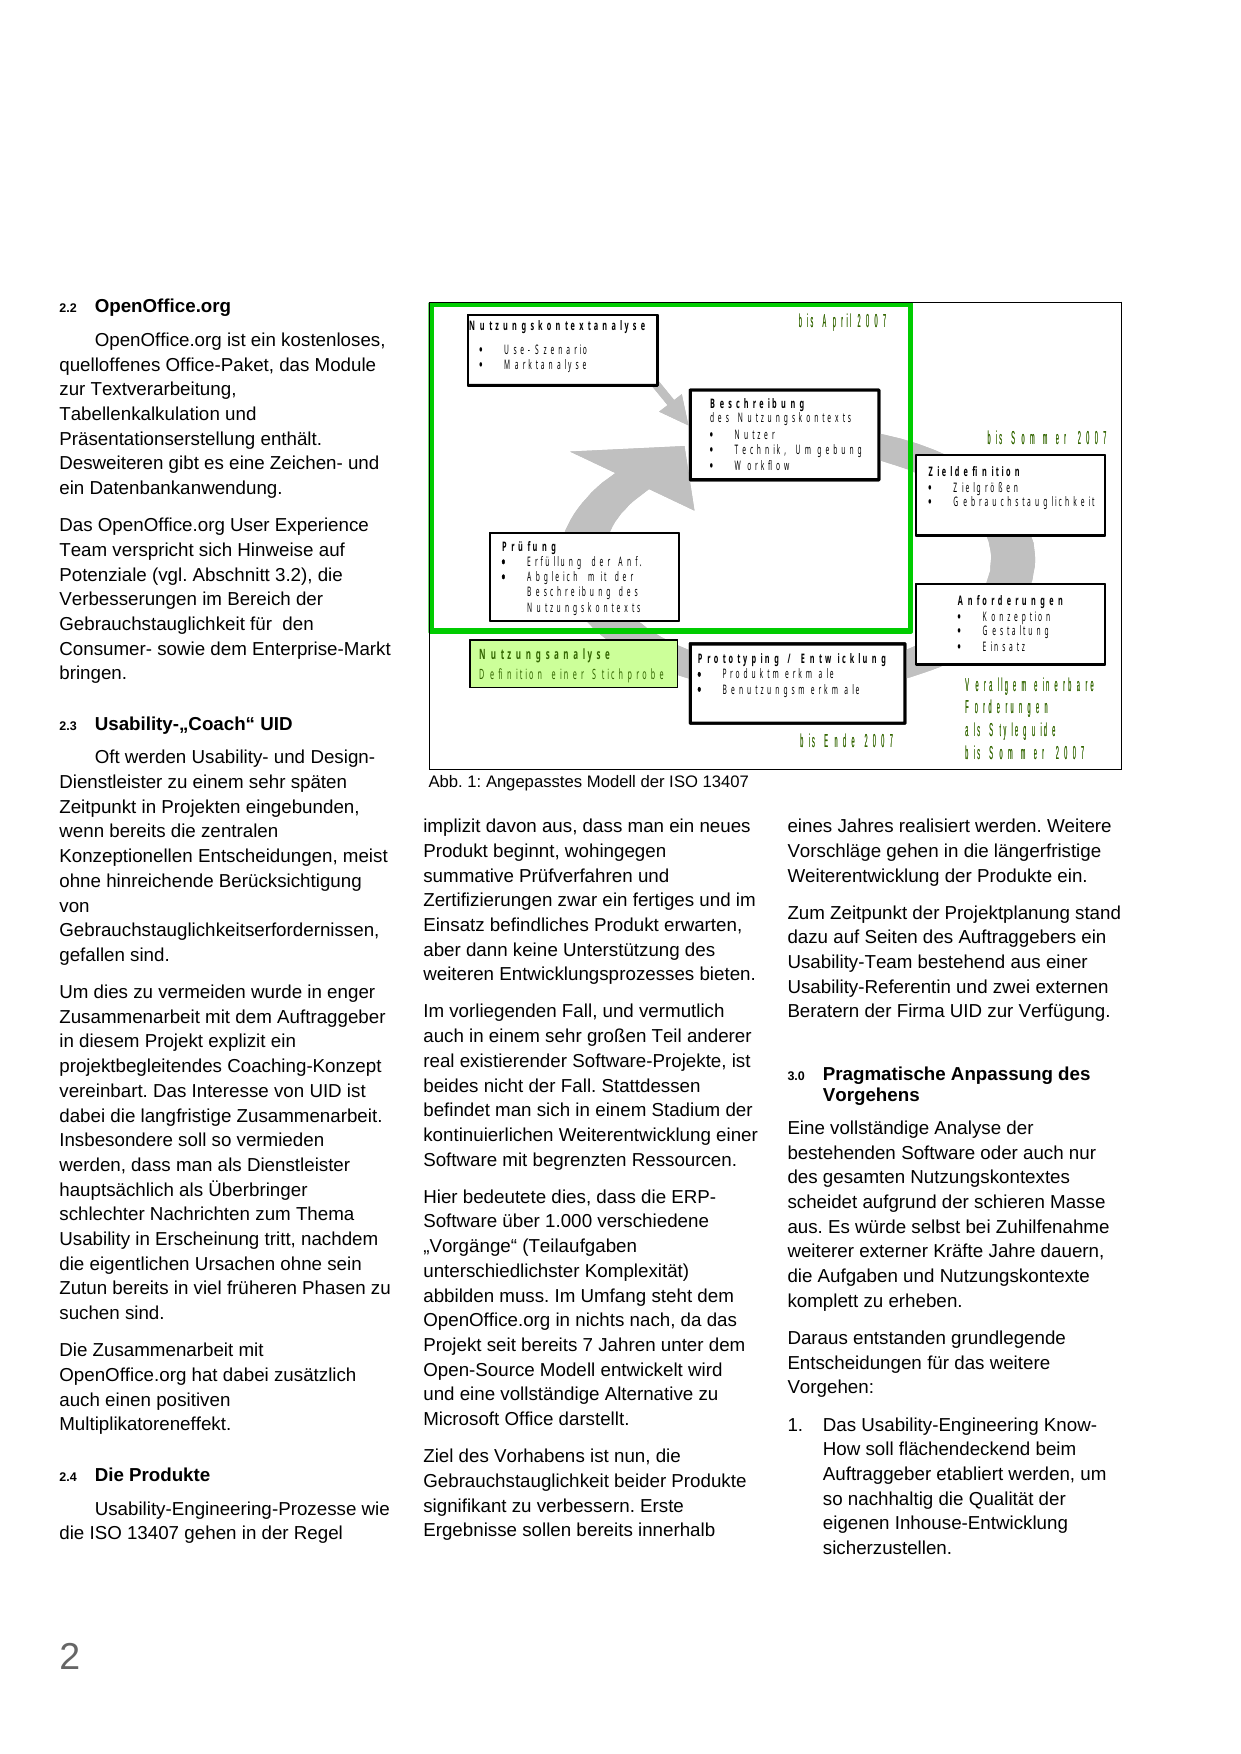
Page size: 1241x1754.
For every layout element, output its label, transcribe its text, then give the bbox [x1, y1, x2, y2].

text Hier bedeutete dies, dass die ERP-Software über 1.000 verschiedene „Vorgänge“ (Teilaufgaben unterschiedlichster Komplexität) abbilden muss. Im Umfang steht dem OpenOffice.org in nichts nach, da das Projekt seit bereits 7 Jahren unter dem Open-Source Modell entwickelt wird und eine vollständige Alternative zu Microsoft Office darstellt. [423, 1186, 758, 1429]
text Daraus entstanden grundlegende Entscheidungen für das weitere Vorgehen: [787, 1327, 1122, 1398]
text Um dies zu vermeiden wurde in enger Zusammenarbeit mit dem Auftraggeber in diesem Projekt explizit ein projektbegleitendes Coaching-Konzept vereinbart. Das Interesse von UID ist dabei die langfristige Zusammenarbeit. Insbesondere soll so vermieden werden, dass man als Dienstleister hauptsächlich als Überbringer schlechter Nachrichten zum Thema Usability in Erscheinung tritt, nachdem die eigentlichen Ursachen ohne sein Zutun bereits in viel früheren Phasen zu suchen sind. [59, 982, 394, 1323]
text Usability-Engineering-Prozesse wie die ISO 13407 gehen in der Regel implizit davon aus, dass man ein neues Produkt beginnt, wohingegen summative Prüfverfahren und Zertifizierungen zwar ein fertiges und im Einsatz befindliches Produkt erwarten, aber dann keine Unterstützung des weiteren Entwicklungsprozesses bieten. [423, 295, 758, 985]
text Usability-Engineering-Prozesse wie die ISO 13407 gehen in der Regel implizit davon aus, dass man ein neues Produkt beginnt, wohingegen summative Prüfverfahren und Zertifizierungen zwar ein fertiges und im Einsatz befindliches Produkt erwarten, aber dann keine Unterstützung des weiteren Entwicklungsprozesses bieten. [59, 1498, 394, 1543]
subtitle Usability-„Coach“ UID [59, 713, 394, 734]
text Abb. 1: Angepasstes Modell der ISO 13407 [430, 325, 1121, 769]
subtitle OpenOffice.org [59, 295, 394, 316]
text Im vorliegenden Fall, und vermutlich auch in einem sehr großen Teil anderer real existierender Software-Projekte, ist beides nicht der Fall. Stattdessen befindet man sich in einem Stadium der kontinuierlichen Weiterentwicklung einer Software mit begrenzten Ressourcen. [423, 1001, 758, 1170]
list Das Usability-Engineering Know-How soll flächendeckend beim Auftraggeber etabliert werden, um so nachhaltig die Qualität der eigenen Inhouse-Entwicklung sicherzustellen. [787, 1414, 1122, 1558]
text Abb. 1: Angepasstes Modell der ISO 13407 [611, 462, 908, 628]
text Abb. 1: Angepasstes Modell der ISO 13407 [434, 325, 688, 628]
text Abb. 1: Angepasstes Modell der ISO 13407 [658, 473, 991, 649]
text Oft werden Usability- und Design-Dienstleister zu einem sehr späten Zeitpunkt in Projekten eingebunden, wenn bereits die zentralen Konzeptionellen Entscheidungen, meist ohne hinreichende Berücksichtigung von Gebrauchstauglichkeitserfordernissen, gefallen sind. [59, 747, 394, 965]
text Die Zusammenarbeit mit OpenOffice.org hat dabei zusätzlich auch einen positiven Multiplikatoreneffekt. [59, 1340, 394, 1435]
text Abb. 1: Angepasstes Modell der ISO 13407 [659, 325, 908, 440]
text eines Jahres realisiert werden. Weitere Vorschläge gehen in die längerfristige Weiterentwicklung der Produkte ein. [787, 770, 1122, 886]
text Abb. 1: Angepasstes Modell der ISO 13407 [428, 634, 1121, 791]
text Zum Zeitpunkt der Projektplanung stand dazu auf Seiten des Auftraggebers ein Usability-Team bestehend aus einer Usability-Referentin und zwei externen Beratern der Firma UID zur Verfügung. [787, 902, 1122, 1022]
subtitle Die Produkte [59, 1464, 394, 1485]
subtitle Pragmatische Anpassung des Vorgehens [787, 1063, 1122, 1105]
text Ziel des Vorhabens ist nun, die Gebrauchstauglichkeit beider Produkte signifikant zu verbessern. Erste Ergebnisse sollen bereits innerhalb [423, 1446, 758, 1541]
text Das OpenOffice.org User Experience Team verspricht sich Hinweise auf Potenziale (vgl. Abschnitt 3.2), die Verbesserungen im Bereich der Gebrauchstauglichkeit für den Consumer- sowie dem Enterprise-Markt bringen. [59, 514, 394, 684]
text Eine vollständige Analyse der bestehenden Software oder auch nur des gesamten Nutzungskontextes scheidet aufgrund der schieren Masse aus. Es würde selbst bei Zuhilfenahme weiterer externer Kräfte Jahre dauern, die Aufgaben und Nutzungskontexte komplett zu erheben. [787, 1117, 1122, 1311]
text OpenOffice.org ist ein kostenloses, quelloffenes Office-Paket, das Module zur Textverarbeitung, Tabellenkalkulation und Präsentationserstellung enthält. Desweiteren gibt es eine Zeichen- und ein Datenbankanwendung. [59, 329, 394, 498]
